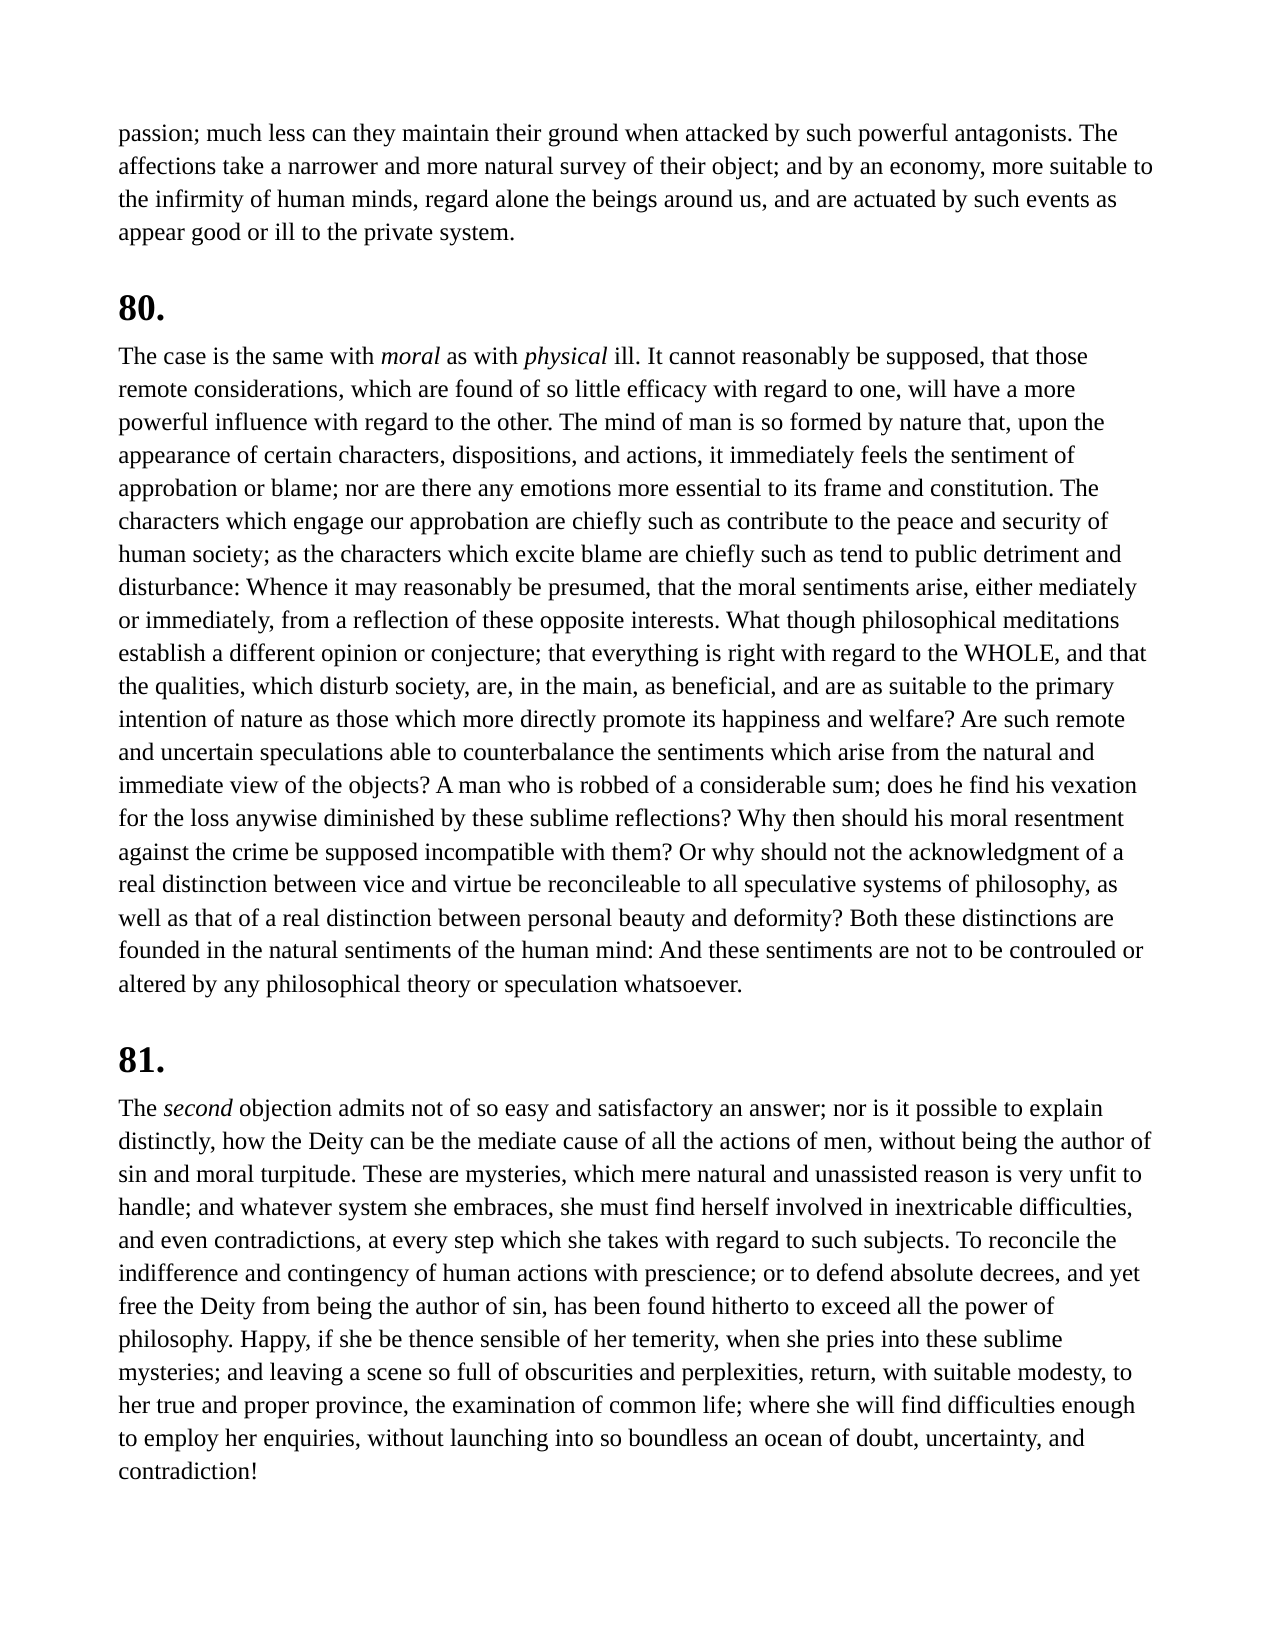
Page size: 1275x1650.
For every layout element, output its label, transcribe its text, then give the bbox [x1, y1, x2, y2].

subtitle 81. [118, 1037, 1157, 1080]
text The second objection admits not of so easy and satisfactory an answer; nor is it possible to explain distinctly, how the Deity can be the mediate cause of all the actions of men, without being the author of sin and moral turpitude. These are mysteries, which mere natural and unassisted reason is very unfit to handle; and whatever system she embraces, she must find herself involved in inextricable difficulties, and even contradictions, at every step which she takes with regard to such subjects. To reconcile the indifference and contingency of human actions with prescience; or to defend absolute decrees, and yet free the Deity from being the author of sin, has been found hitherto to exceed all the power of philosophy. Happy, if she be thence sensible of her temerity, when she pries into these sublime mysteries; and leaving a scene so full of obscurities and perplexities, return, with suitable modesty, to her true and proper province, the examination of common life; where she will find difficulties enough to employ her enquiries, without launching into so boundless an ocean of doubt, uncertainty, and contradiction! [118, 1093, 1157, 1485]
text The case is the same with moral as with physical ill. It cannot reasonably be supposed, that those remote considerations, which are found of so little efficacy with regard to one, will have a more powerful influence with regard to the other. The mind of man is so formed by nature that, upon the appearance of certain characters, dispositions, and actions, it immediately feels the sentiment of approbation or blame; nor are there any emotions more essential to its frame and constitution. The characters which engage our approbation are chiefly such as contribute to the peace and security of human society; as the characters which excite blame are chiefly such as tend to public detriment and disturbance: Whence it may reasonably be presumed, that the moral sentiments arise, either mediately or immediately, from a reflection of these opposite interests. What though philosophical meditations establish a different opinion or conjecture; that everything is right with regard to the WHOLE, and that the qualities, which disturb society, are, in the main, as beneficial, and are as suitable to the primary intention of nature as those which more directly promote its happiness and welfare? Are such remote and uncertain speculations able to counterbalance the sentiments which arise from the natural and immediate view of the objects? A man who is robbed of a considerable sum; does he find his vexation for the loss anywise diminished by these sublime reflections? Why then should his moral resentment against the crime be supposed incompatible with them? Or why should not the acknowledgment of a real distinction between vice and virtue be reconcileable to all speculative systems of philosophy, as well as that of a real distinction between personal beauty and deformity? Both these distinctions are founded in the natural sentiments of the human mind: And these sentiments are not to be controuled or altered by any philosophical theory or speculation whatsoever. [118, 341, 1157, 997]
subtitle 80. [118, 286, 1157, 329]
text passion; much less can they maintain their ground when attacked by such powerful antagonists. The affections take a narrower and more natural survey of their object; and by an economy, more suitable to the infirmity of human minds, regard alone the beings around us, and are actuated by such events as appear good or ill to the private system. [118, 118, 1157, 246]
